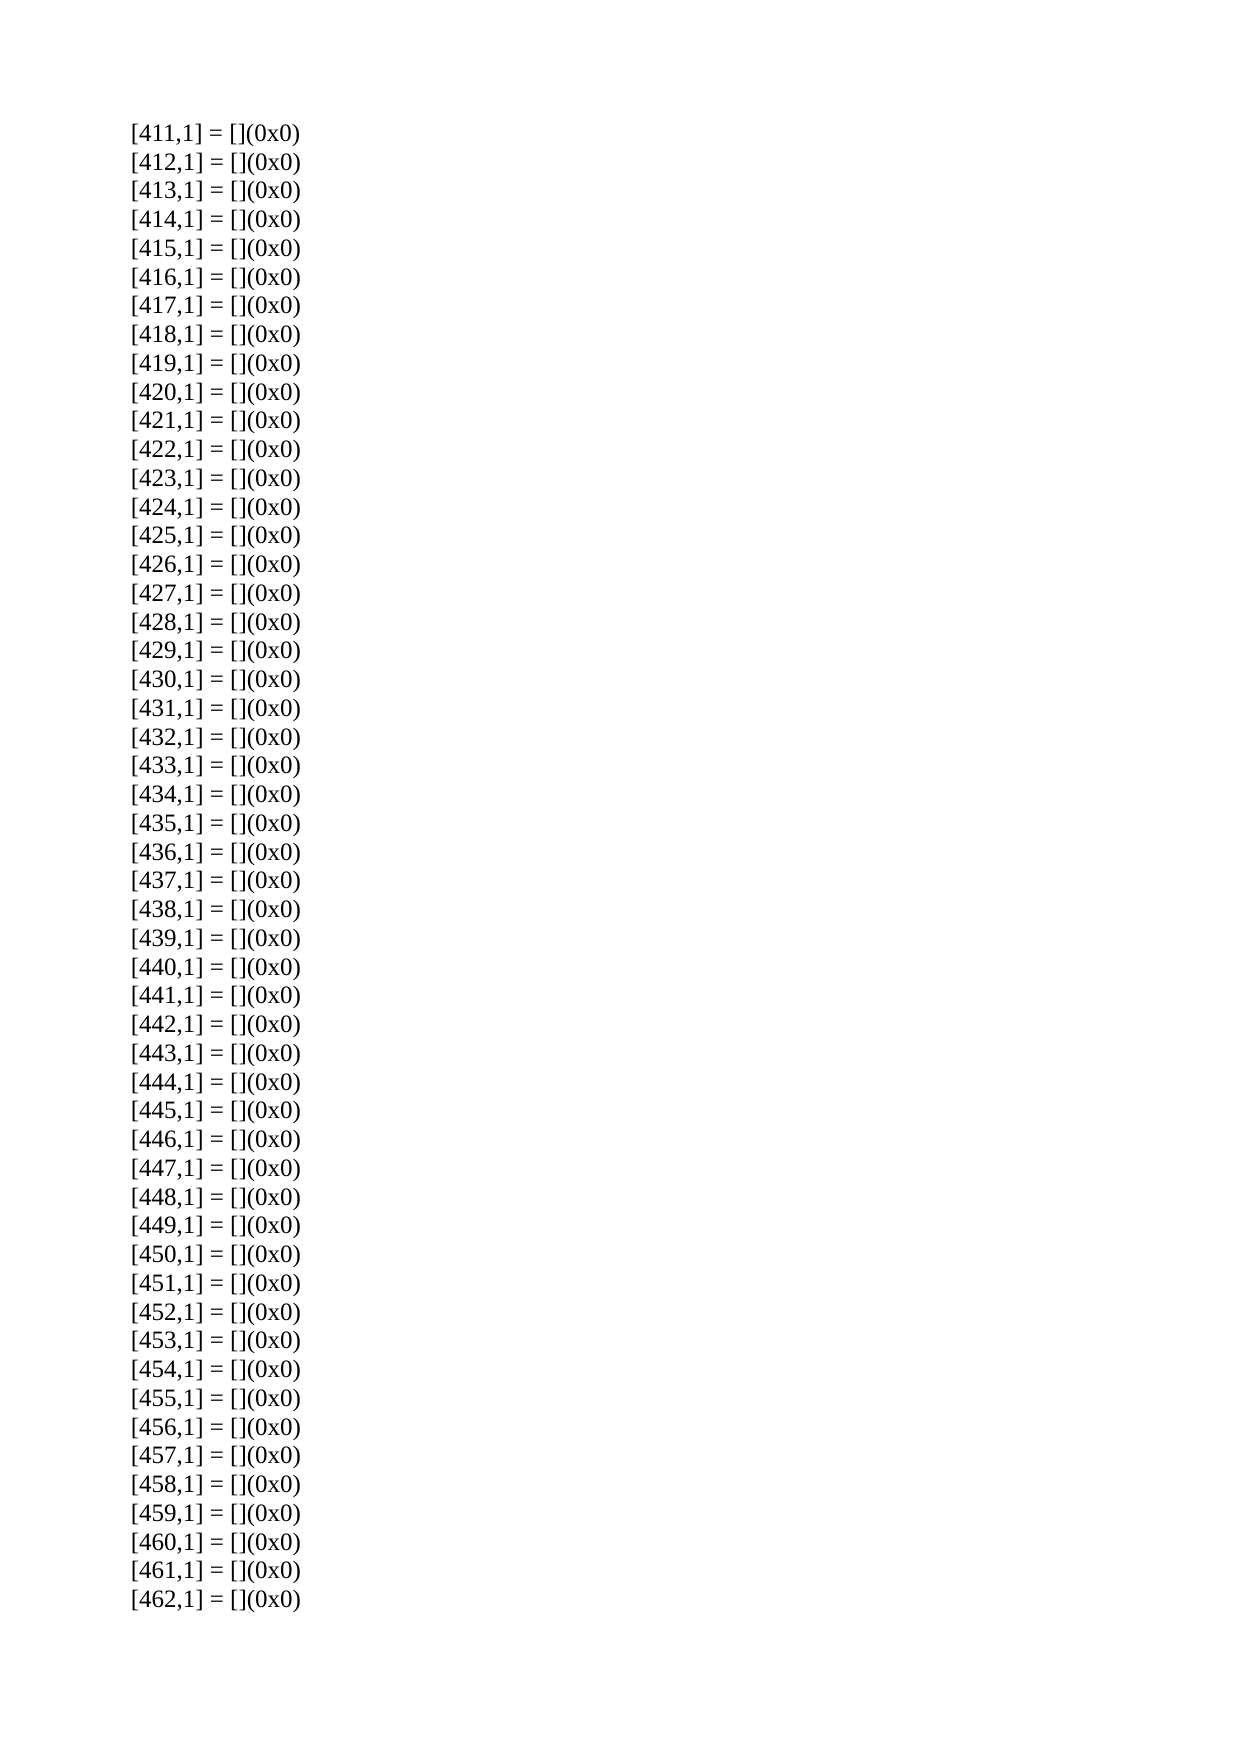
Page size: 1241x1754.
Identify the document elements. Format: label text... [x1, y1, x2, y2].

text [444,1] = [](0x0) [118, 1067, 1122, 1096]
text [461,1] = [](0x0) [118, 1556, 1122, 1584]
text [448,1] = [](0x0) [118, 1182, 1122, 1211]
text [441,1] = [](0x0) [118, 981, 1122, 1009]
text [450,1] = [](0x0) [118, 1239, 1122, 1268]
text [423,1] = [](0x0) [118, 463, 1122, 492]
text [415,1] = [](0x0) [118, 233, 1122, 262]
text [421,1] = [](0x0) [118, 406, 1122, 434]
text [426,1] = [](0x0) [118, 549, 1122, 578]
text [446,1] = [](0x0) [118, 1124, 1122, 1153]
text [417,1] = [](0x0) [118, 291, 1122, 319]
text [438,1] = [](0x0) [118, 894, 1122, 923]
text [437,1] = [](0x0) [118, 866, 1122, 894]
text [430,1] = [](0x0) [118, 664, 1122, 693]
text [445,1] = [](0x0) [118, 1096, 1122, 1124]
text [433,1] = [](0x0) [118, 751, 1122, 779]
text [440,1] = [](0x0) [118, 952, 1122, 981]
text [424,1] = [](0x0) [118, 492, 1122, 521]
text [432,1] = [](0x0) [118, 722, 1122, 751]
text [449,1] = [](0x0) [118, 1211, 1122, 1239]
text [447,1] = [](0x0) [118, 1153, 1122, 1182]
text [434,1] = [](0x0) [118, 779, 1122, 808]
text [458,1] = [](0x0) [118, 1469, 1122, 1498]
text [452,1] = [](0x0) [118, 1297, 1122, 1326]
text [460,1] = [](0x0) [118, 1527, 1122, 1556]
text [454,1] = [](0x0) [118, 1354, 1122, 1383]
text [422,1] = [](0x0) [118, 434, 1122, 463]
text [420,1] = [](0x0) [118, 377, 1122, 406]
text [451,1] = [](0x0) [118, 1268, 1122, 1297]
text [413,1] = [](0x0) [118, 176, 1122, 204]
text [418,1] = [](0x0) [118, 319, 1122, 348]
text [427,1] = [](0x0) [118, 578, 1122, 607]
text [414,1] = [](0x0) [118, 204, 1122, 233]
text [429,1] = [](0x0) [118, 636, 1122, 664]
text [416,1] = [](0x0) [118, 262, 1122, 291]
text [457,1] = [](0x0) [118, 1441, 1122, 1469]
text [453,1] = [](0x0) [118, 1326, 1122, 1354]
text [443,1] = [](0x0) [118, 1038, 1122, 1067]
text [462,1] = [](0x0) [118, 1584, 1122, 1613]
text [456,1] = [](0x0) [118, 1412, 1122, 1441]
text [419,1] = [](0x0) [118, 348, 1122, 377]
text [428,1] = [](0x0) [118, 607, 1122, 636]
text [412,1] = [](0x0) [118, 147, 1122, 176]
text [459,1] = [](0x0) [118, 1498, 1122, 1527]
text [425,1] = [](0x0) [118, 521, 1122, 549]
text [442,1] = [](0x0) [118, 1009, 1122, 1038]
text [431,1] = [](0x0) [118, 693, 1122, 722]
text [439,1] = [](0x0) [118, 923, 1122, 952]
text [411,1] = [](0x0) [118, 118, 1122, 147]
text [436,1] = [](0x0) [118, 837, 1122, 866]
text [435,1] = [](0x0) [118, 808, 1122, 837]
text [455,1] = [](0x0) [118, 1383, 1122, 1412]
